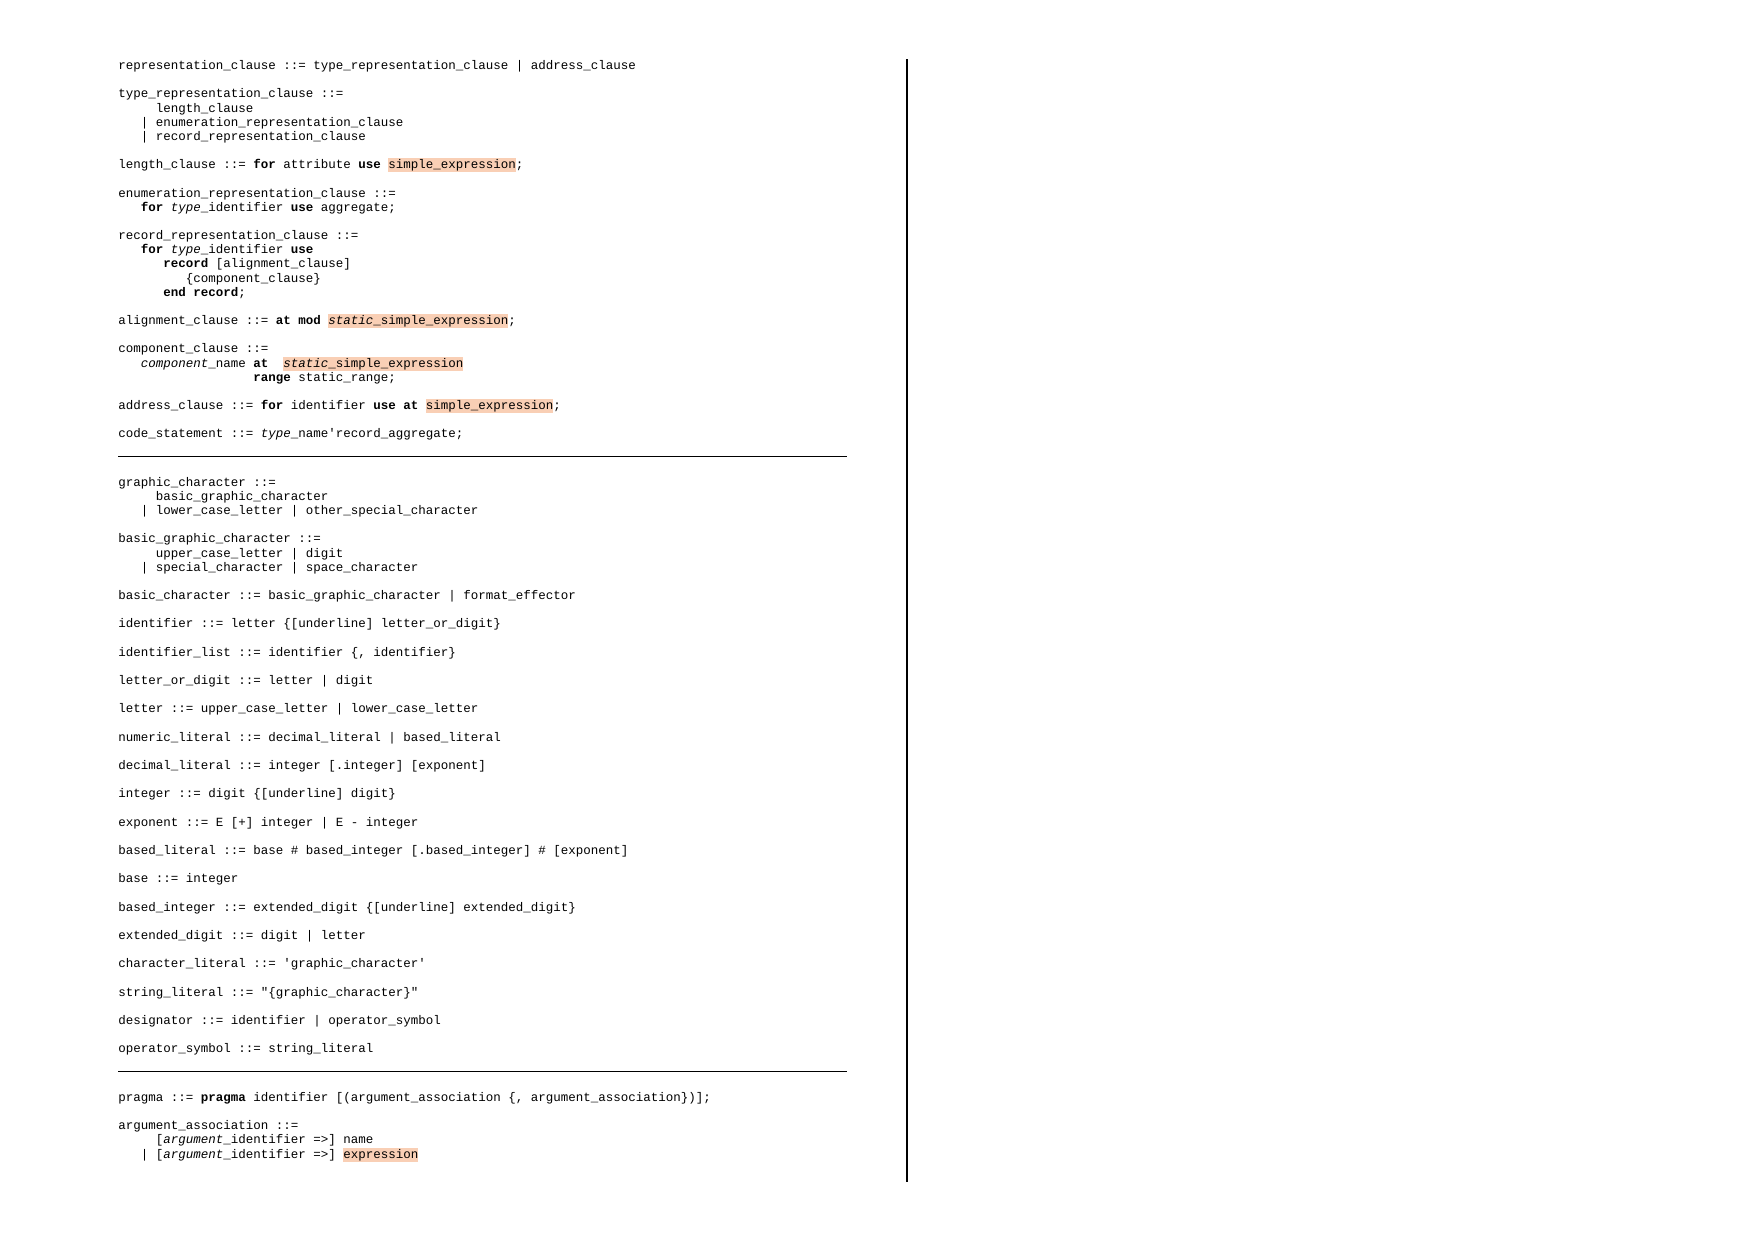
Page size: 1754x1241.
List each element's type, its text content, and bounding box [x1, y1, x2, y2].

text basic_graphic_character [118, 490, 847, 504]
text exponent ::= E [+] integer | E - integer [118, 816, 847, 830]
text code_statement ::= type_name'record_aggregate; [118, 427, 847, 442]
text [argument_identifier =>] name [118, 1133, 847, 1148]
text basic_graphic_character ::= [118, 532, 847, 547]
text for type_identifier use aggregate; [118, 201, 847, 215]
text component_name at static_simple_expression [118, 357, 847, 371]
text component_clause ::= [118, 342, 847, 357]
text upper_case_letter | digit [118, 547, 847, 561]
text length_clause [118, 102, 847, 116]
text | record_representation_clause [118, 130, 847, 144]
text length_clause ::= for attribute use simple_expression; [118, 158, 847, 172]
text extended_digit ::= digit | letter [118, 929, 847, 943]
text | [argument_identifier =>] expression [118, 1148, 847, 1162]
text | lower_case_letter | other_special_character [118, 504, 847, 518]
text based_literal ::= base # based_integer [.based_integer] # [exponent] [118, 844, 847, 858]
text based_integer ::= extended_digit {[underline] extended_digit} [118, 901, 847, 915]
text argument_association ::= [118, 1119, 847, 1133]
text string_literal ::= "{graphic_character}" [118, 986, 847, 1000]
text designator ::= identifier | operator_symbol [118, 1014, 847, 1028]
text type_representation_clause ::= [118, 87, 847, 102]
text {component_clause} [118, 272, 847, 286]
text integer ::= digit {[underline] digit} [118, 787, 847, 802]
text letter ::= upper_case_letter | lower_case_letter [118, 702, 847, 717]
text alignment_clause ::= at mod static_simple_expression; [118, 314, 847, 328]
text numeric_literal ::= decimal_literal | based_literal [118, 731, 847, 745]
text pragma ::= pragma identifier [(argument_association {, argument_association})]; [118, 1091, 847, 1105]
text | special_character | space_character [118, 561, 847, 575]
text identifier_list ::= identifier {, identifier} [118, 646, 847, 660]
text base ::= integer [118, 872, 847, 887]
text representation_clause ::= type_representation_clause | address_clause [118, 59, 847, 73]
text record [alignment_clause] [118, 257, 847, 272]
text enumeration_representation_clause ::= [118, 187, 847, 201]
text address_clause ::= for identifier use at simple_expression; [118, 399, 847, 413]
text record_representation_clause ::= [118, 229, 847, 243]
text graphic_character ::= [118, 476, 847, 490]
text letter_or_digit ::= letter | digit [118, 674, 847, 688]
text for type_identifier use [118, 243, 847, 257]
text basic_character ::= basic_graphic_character | format_effector [118, 589, 847, 603]
text character_literal ::= 'graphic_character' [118, 957, 847, 972]
text identifier ::= letter {[underline] letter_or_digit} [118, 617, 847, 632]
text decimal_literal ::= integer [.integer] [exponent] [118, 759, 847, 773]
text | enumeration_representation_clause [118, 116, 847, 130]
text end record; [118, 286, 847, 300]
text operator_symbol ::= string_literal [118, 1042, 847, 1057]
text range static_range; [118, 371, 847, 385]
